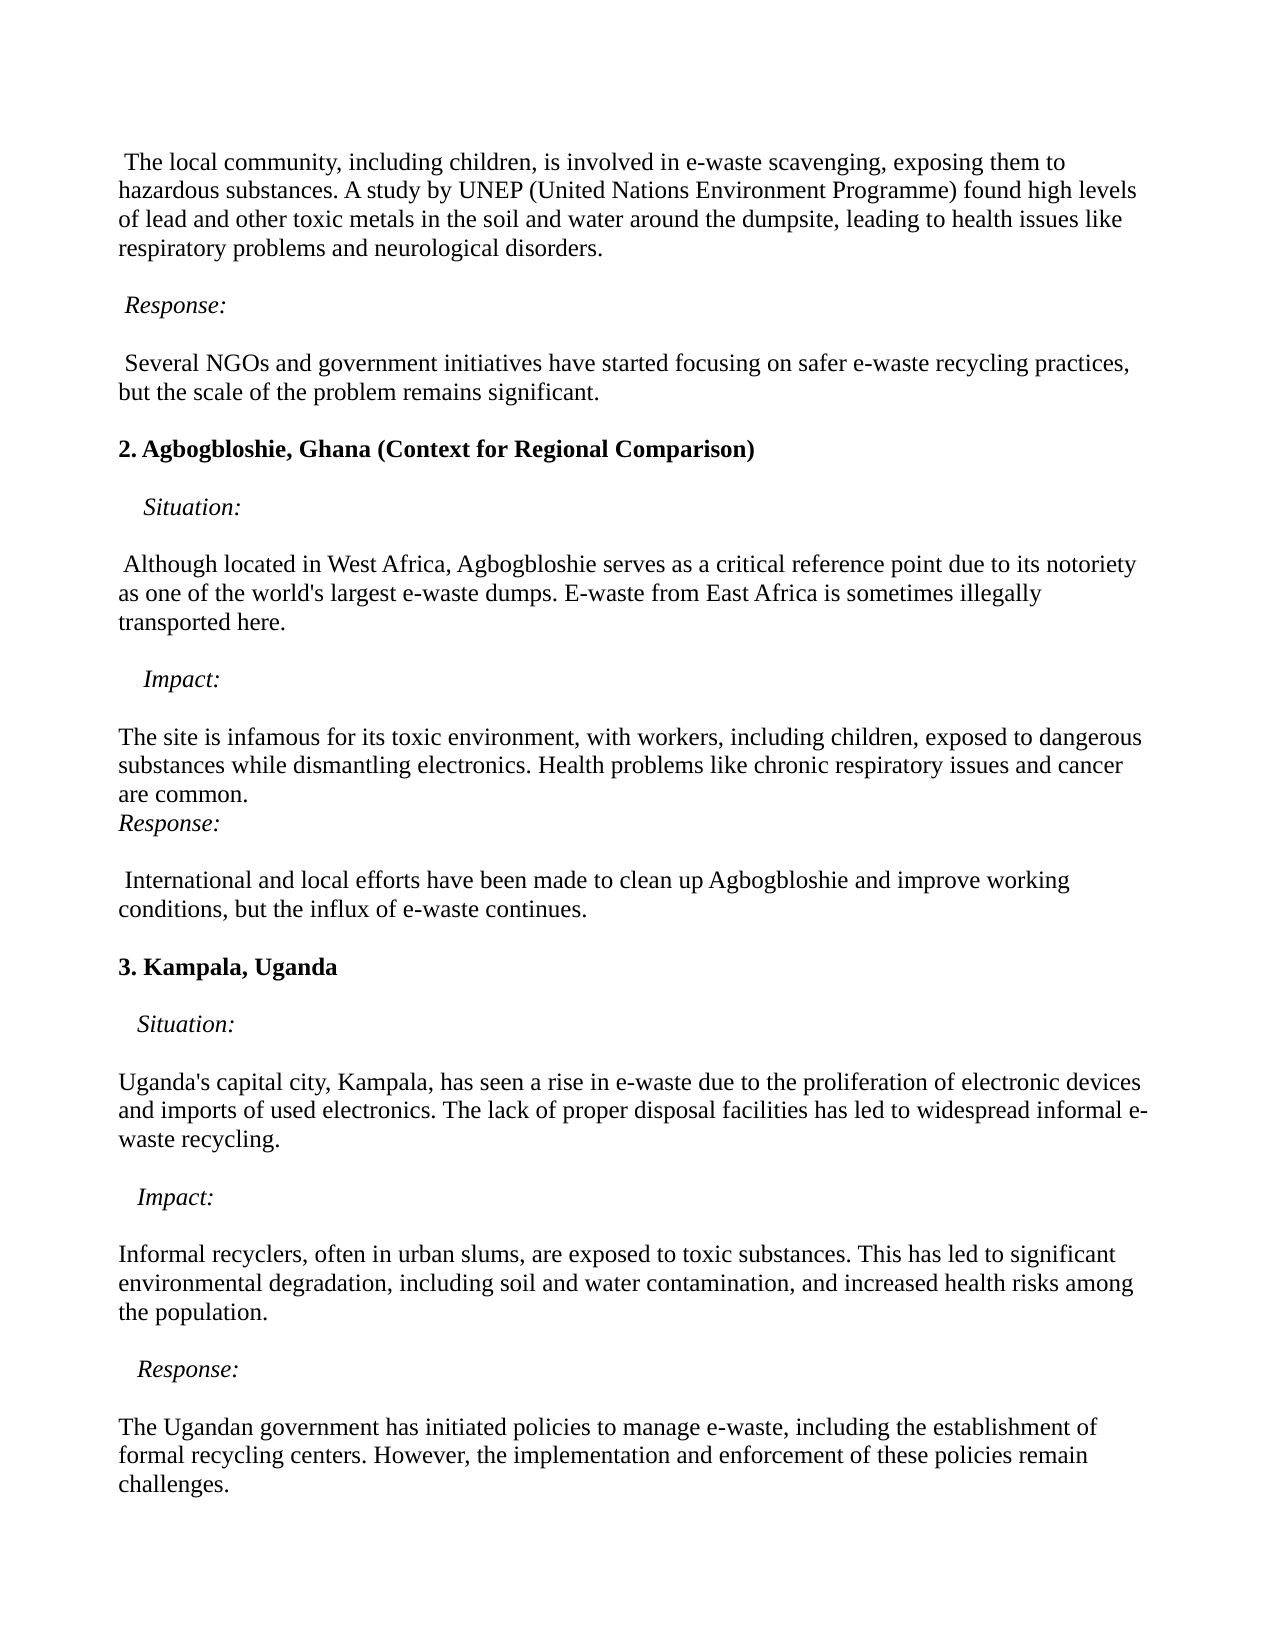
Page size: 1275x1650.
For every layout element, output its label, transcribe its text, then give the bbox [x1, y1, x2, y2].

text Response: [118, 808, 1157, 837]
text Response: [118, 1354, 1157, 1383]
text Situation: [118, 1009, 1157, 1038]
text Although located in West Africa, Agbogbloshie serves as a critical reference point due to its notoriety as one of the world's largest e-waste dumps. E-waste from East Africa is sometimes illegally transported here. [118, 549, 1157, 636]
text 3. Kampala, Uganda [118, 952, 1157, 981]
text International and local efforts have been made to clean up Agbogbloshie and improve working conditions, but the influx of e-waste continues. [118, 866, 1157, 923]
text The local community, including children, is involved in e-waste scavenging, exposing them to hazardous substances. A study by UNEP (United Nations Environment Programme) found high levels of lead and other toxic metals in the soil and water around the dumpsite, leading to health issues like respiratory problems and neurological disorders. [118, 147, 1157, 262]
text Informal recyclers, often in urban slums, are exposed to toxic substances. This has led to significant environmental degradation, including soil and water contamination, and increased health risks among the population. [118, 1239, 1157, 1326]
text Several NGOs and government initiatives have started focusing on safer e-waste recycling practices, but the scale of the problem remains significant. [118, 348, 1157, 406]
text The Ugandan government has initiated policies to manage e-waste, including the establishment of formal recycling centers. However, the implementation and enforcement of these policies remain challenges. [118, 1412, 1157, 1498]
text Uganda's capital city, Kampala, has seen a rise in e-waste due to the proliferation of electronic devices and imports of used electronics. The lack of proper disposal facilities has led to widespread informal e-waste recycling. [118, 1067, 1157, 1153]
text Situation: [118, 492, 1157, 521]
text 2. Agbogbloshie, Ghana (Context for Regional Comparison) [118, 434, 1157, 463]
text Response: [118, 291, 1157, 319]
text The site is infamous for its toxic environment, with workers, including children, exposed to dangerous substances while dismantling electronics. Health problems like chronic respiratory issues and cancer are common. [118, 722, 1157, 808]
text Impact: [118, 1182, 1157, 1211]
text Impact: [118, 664, 1157, 693]
